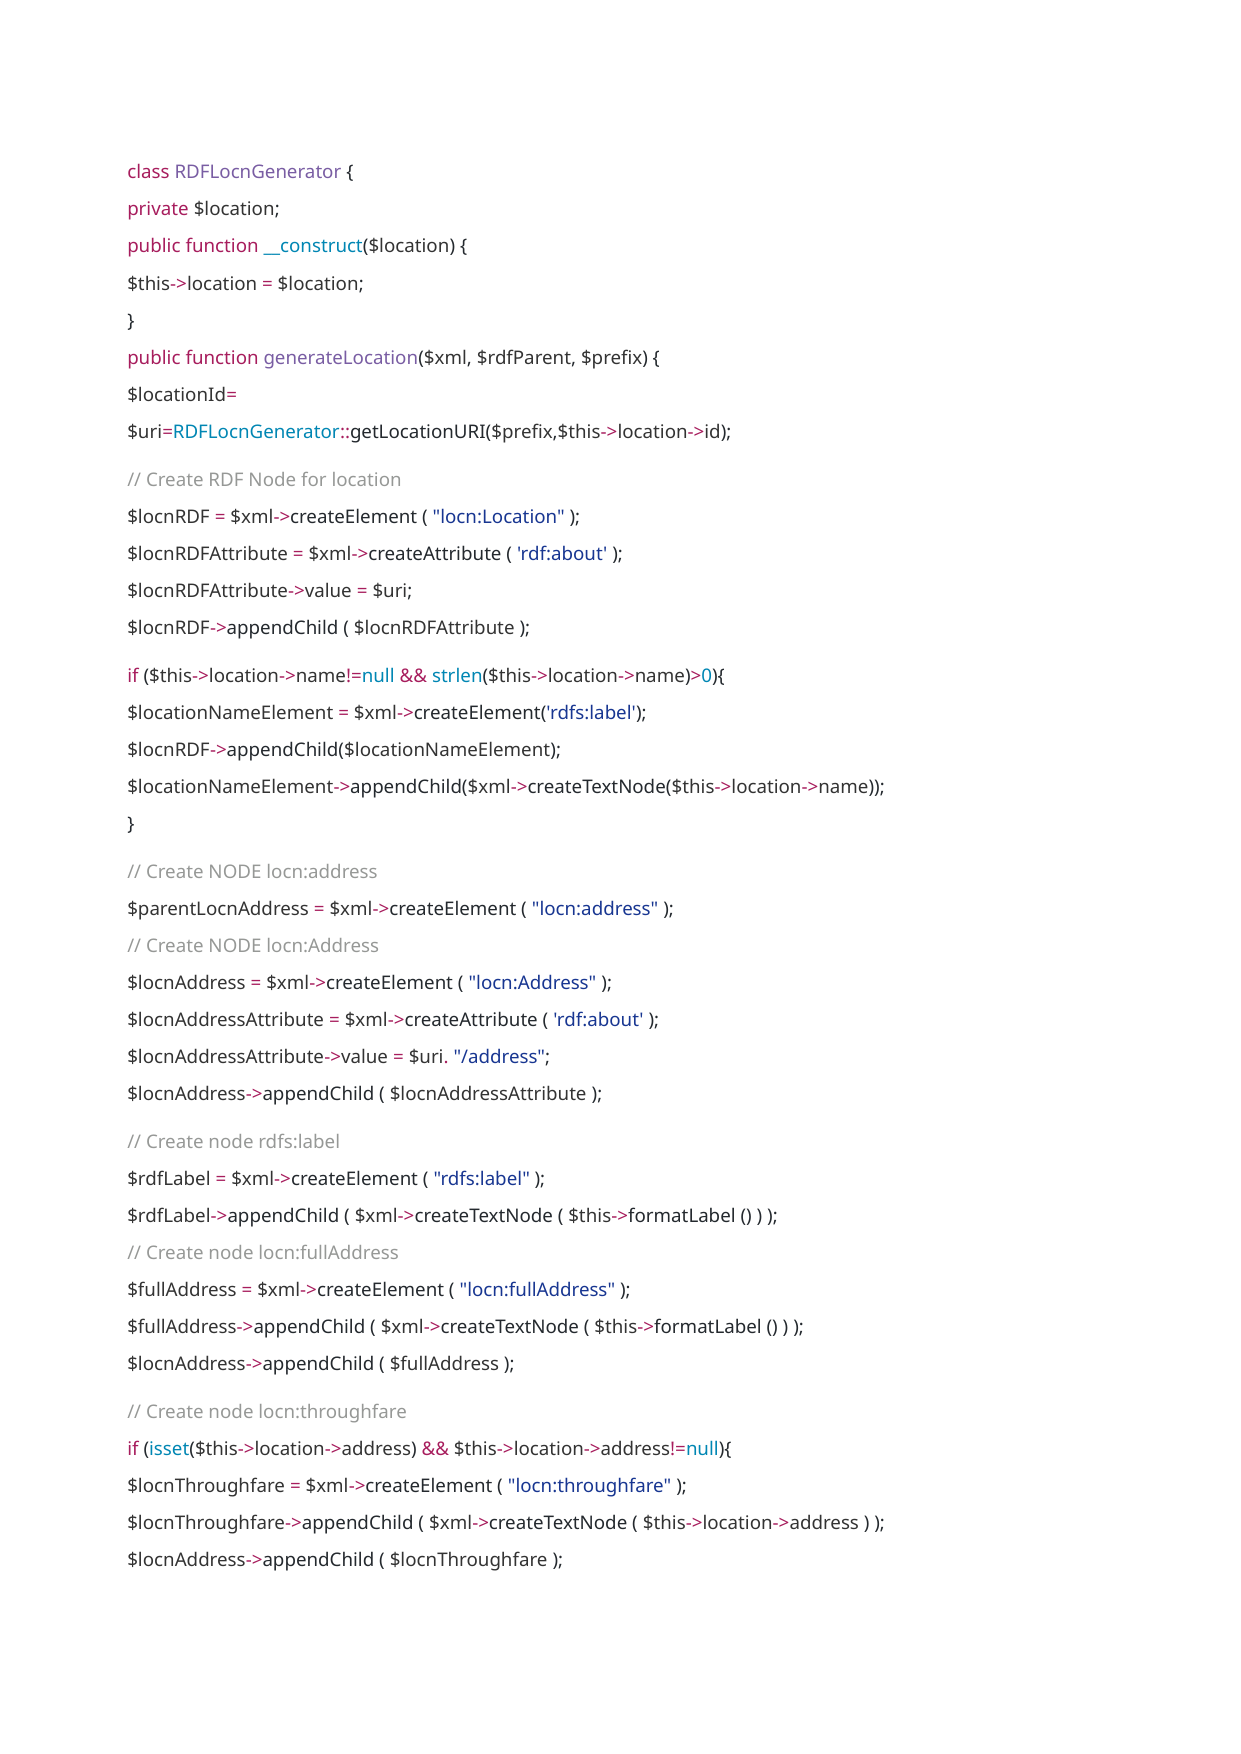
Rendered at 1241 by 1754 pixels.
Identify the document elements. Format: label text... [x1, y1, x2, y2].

table_cell public function generateLocation($xml, $rdfParent, $prefix) { [124, 335, 1151, 372]
table_cell [59, 494, 124, 531]
table_cell [124, 1109, 1151, 1119]
table_cell [59, 1342, 124, 1379]
table_cell $locnRDF->appendChild($locationNameElement); [124, 728, 1151, 764]
table_cell $locationNameElement->appendChild($xml->createTextNode($this->location->name)); [124, 765, 1151, 802]
table_cell $locnAddress->appendChild ( $locnThroughfare ); [124, 1538, 1151, 1575]
table_cell $locnRDF = $xml->createElement ( "locn:Location" ); [124, 494, 1151, 531]
table_cell [59, 839, 124, 849]
table_cell $locnAddressAttribute = $xml->createAttribute ( 'rdf:about' ); [124, 998, 1151, 1035]
table_cell [59, 224, 124, 261]
table_cell [59, 886, 124, 923]
table_cell [59, 765, 124, 802]
table_cell $locnRDFAttribute->value = $uri; [124, 569, 1151, 606]
table_cell $locnThroughfare = $xml->createElement ( "locn:throughfare" ); [124, 1464, 1151, 1501]
table_cell } [124, 298, 1151, 335]
table_cell [59, 653, 124, 690]
table_cell // Create NODE locn:address [124, 849, 1151, 886]
table_cell $parentLocnAddress = $xml->createElement ( "locn:address" ); [124, 886, 1151, 923]
table_cell [59, 1379, 124, 1390]
table_cell [124, 839, 1151, 849]
table_cell [59, 150, 124, 187]
table_cell $locnAddressAttribute->value = $uri. "/address"; [124, 1035, 1151, 1072]
table_cell [59, 1157, 124, 1194]
table_cell [59, 849, 124, 886]
table_cell $locnThroughfare->appendChild ( $xml->createTextNode ( $this->location->address ) ); [124, 1501, 1151, 1538]
table_cell $rdfLabel->appendChild ( $xml->createTextNode ( $this->formatLabel () ) ); [124, 1194, 1151, 1231]
table_cell [59, 1538, 124, 1575]
table_cell // Create node rdfs:label [124, 1120, 1151, 1157]
table_cell [59, 1194, 124, 1231]
table_cell [59, 643, 124, 653]
table_cell [59, 298, 124, 335]
table_cell [59, 998, 124, 1035]
table_cell if ($this->location->name!=null && strlen($this->location->name)>0){ [124, 653, 1151, 690]
table_cell [59, 1120, 124, 1157]
table_cell [59, 1072, 124, 1109]
table_cell [59, 1035, 124, 1072]
table_cell [59, 1390, 124, 1427]
table_cell [59, 447, 124, 457]
table_cell [59, 335, 124, 372]
table_cell [59, 1268, 124, 1305]
table_cell [59, 261, 124, 298]
table_cell [59, 457, 124, 494]
table_cell [59, 410, 124, 447]
table_cell [59, 924, 124, 961]
table_cell $locnAddress->appendChild ( $locnAddressAttribute ); [124, 1072, 1151, 1109]
table_cell [59, 961, 124, 998]
table_cell [59, 1501, 124, 1538]
table_cell $locationNameElement = $xml->createElement('rdfs:label'); [124, 690, 1151, 727]
table_cell [59, 1464, 124, 1501]
table_cell [59, 802, 124, 839]
table_cell [59, 373, 124, 409]
table_cell [124, 1379, 1151, 1390]
table_cell // Create node locn:throughfare [124, 1390, 1151, 1427]
table_cell // Create node locn:fullAddress [124, 1231, 1151, 1268]
table_cell $uri=RDFLocnGenerator::getLocationURI($prefix,$this->location->id); [124, 410, 1151, 447]
table_cell [59, 531, 124, 568]
table_cell // Create RDF Node for location [124, 457, 1151, 494]
table_cell [59, 606, 124, 643]
table_cell [59, 728, 124, 764]
table_cell [59, 569, 124, 606]
table_cell [59, 1109, 124, 1119]
table_cell if (isset($this->location->address) && $this->location->address!=null){ [124, 1427, 1151, 1464]
table_cell [124, 643, 1151, 653]
table_cell $locnAddress = $xml->createElement ( "locn:Address" ); [124, 961, 1151, 998]
table_cell public function __construct($location) { [124, 224, 1151, 261]
table_cell $locnRDFAttribute = $xml->createAttribute ( 'rdf:about' ); [124, 531, 1151, 568]
table_cell $rdfLabel = $xml->createElement ( "rdfs:label" ); [124, 1157, 1151, 1194]
table_cell // Create NODE locn:Address [124, 924, 1151, 961]
table_cell [59, 690, 124, 727]
table_cell $locnAddress->appendChild ( $fullAddress ); [124, 1342, 1151, 1379]
table_cell [59, 1305, 124, 1342]
table_cell [59, 187, 124, 224]
table_cell $this->location = $location; [124, 261, 1151, 298]
table_cell $locnRDF->appendChild ( $locnRDFAttribute ); [124, 606, 1151, 643]
table_cell $locationId= [124, 373, 1151, 409]
table_cell [124, 447, 1151, 457]
table_cell class RDFLocnGenerator { [124, 150, 1151, 187]
table_cell [59, 1231, 124, 1268]
table_cell [59, 1427, 124, 1464]
table_cell } [124, 802, 1151, 839]
table_cell $fullAddress->appendChild ( $xml->createTextNode ( $this->formatLabel () ) ); [124, 1305, 1151, 1342]
table_cell $fullAddress = $xml->createElement ( "locn:fullAddress" ); [124, 1268, 1151, 1305]
table_cell private $location; [124, 187, 1151, 224]
